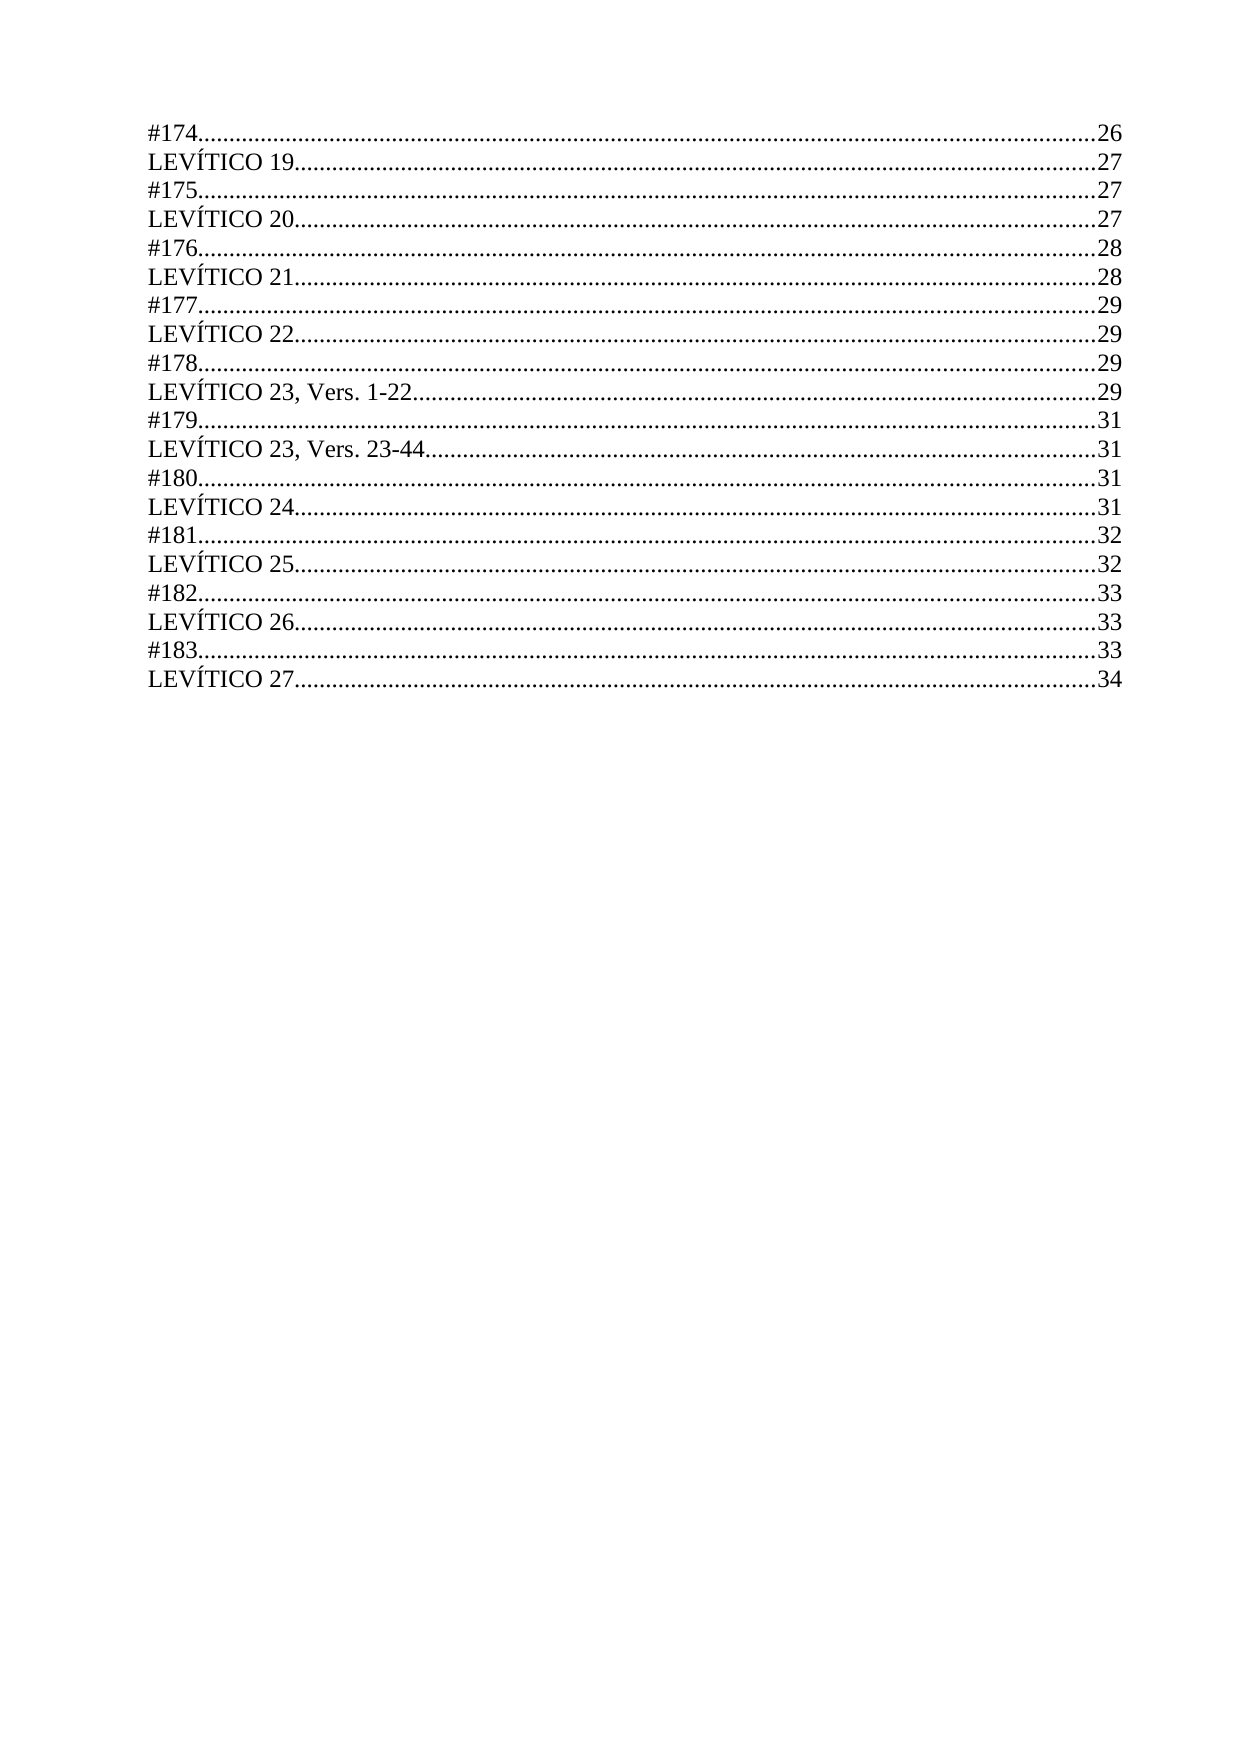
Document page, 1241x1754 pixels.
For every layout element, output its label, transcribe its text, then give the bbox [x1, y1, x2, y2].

text #181 32 [148, 521, 1122, 549]
text #175 27 [148, 176, 1122, 204]
text LEVÍTICO 26 33 [148, 607, 1122, 636]
text LEVÍTICO 24 31 [148, 492, 1122, 521]
text LEVÍTICO 23, Vers. 1-22 29 [148, 377, 1122, 406]
text LEVÍTICO 27 34 [148, 664, 1122, 693]
text LEVÍTICO 20 27 [148, 204, 1122, 233]
text LEVÍTICO 25 32 [148, 549, 1122, 578]
text LEVÍTICO 23, Vers. 23-44 31 [148, 434, 1122, 463]
text LEVÍTICO 19 27 [148, 147, 1122, 176]
text #180 31 [148, 463, 1122, 492]
text #178 29 [148, 348, 1122, 377]
text LEVÍTICO 21 28 [148, 262, 1122, 291]
text #182 33 [148, 578, 1122, 607]
text #174 26 [148, 118, 1122, 147]
text #179 31 [148, 406, 1122, 434]
text #176 28 [148, 233, 1122, 262]
text LEVÍTICO 22 29 [148, 319, 1122, 348]
text #183 33 [148, 636, 1122, 664]
text #177 29 [148, 291, 1122, 319]
